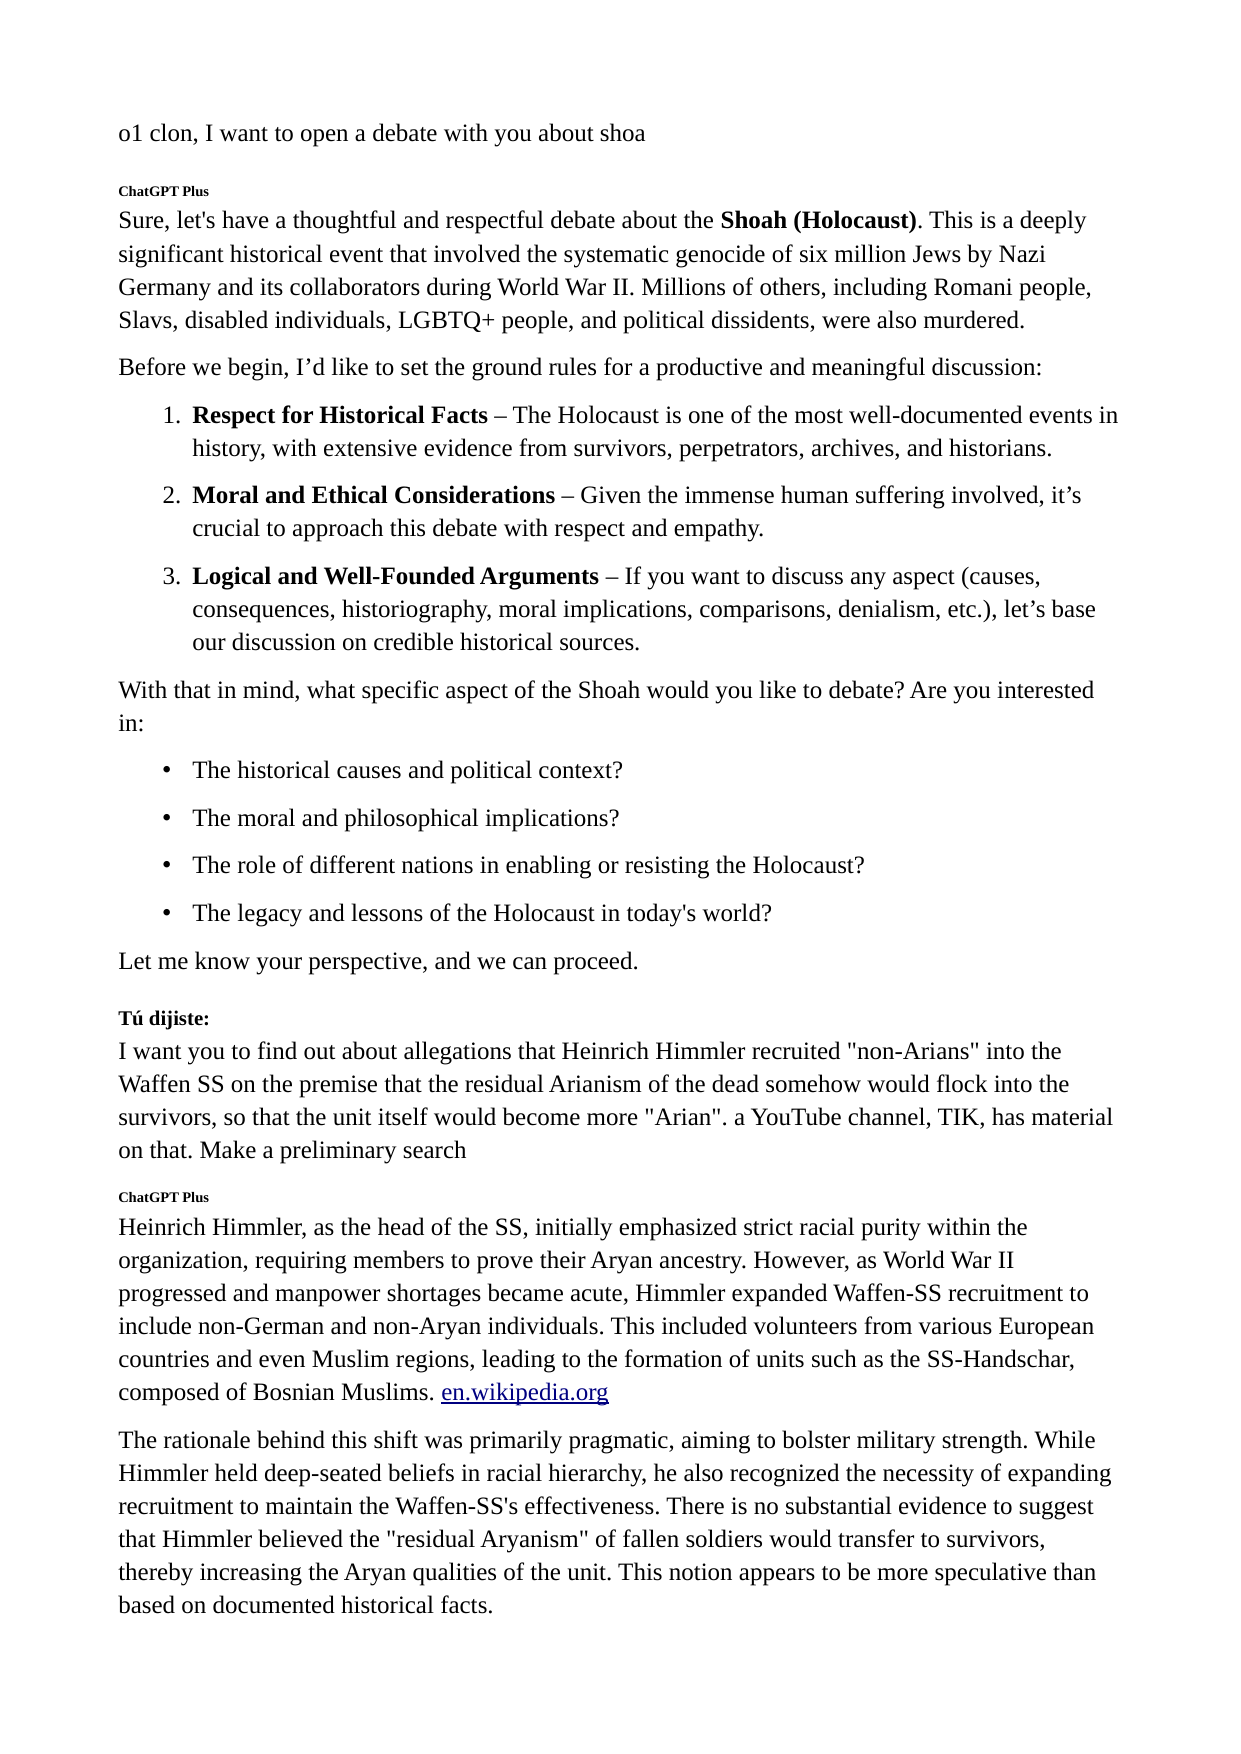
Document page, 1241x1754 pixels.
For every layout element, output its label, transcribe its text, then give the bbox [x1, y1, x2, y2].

text Heinrich Himmler, as the head of the SS, initially emphasized strict racial purity within the organization, requiring members to prove their Aryan ancestry. However, as World War II progressed and manpower shortages became acute, Himmler expanded Waffen-SS recruitment to include non-German and non-Aryan individuals. This included volunteers from various European countries and even Muslim regions, leading to the formation of units such as the SS-Handschar, composed of Bosnian Muslims. en.wikipedia.org [118, 1212, 1122, 1406]
text Sure, let's have a thoughtful and respectful debate about the Shoah (Holocaust). This is a deeply significant historical event that involved the systematic genocide of six million Jews by Nazi Germany and its collaborators during World War II. Millions of others, including Romani people, Slavs, disabled individuals, LGBTQ+ people, and political dissidents, were also murdered. [118, 206, 1122, 333]
text With that in mind, what specific aspect of the Shoah would you like to debate? Are you interested in: [118, 675, 1122, 737]
subtitle ChatGPT Plus [118, 1189, 1122, 1206]
text Let me know your perspective, and we can proceed. [118, 946, 1122, 974]
list Respect for Historical Facts – The Holocaust is one of the most well-documented events in history, with extensive evidence from survivors, perpetrators, archives, and historians. [162, 400, 1122, 462]
subtitle Tú dijiste: [118, 1006, 1122, 1030]
subtitle ChatGPT Plus [118, 183, 1122, 199]
list Logical and Well-Founded Arguments – If you want to discuss any aspect (causes, consequences, historiography, moral implications, comparisons, denialism, etc.), let’s base our discussion on credible historical sources. [162, 561, 1122, 656]
list The historical causes and political context? [162, 755, 1122, 784]
text Before we begin, I’d like to set the ground rules for a productive and meaningful discussion: [118, 352, 1122, 381]
list The moral and philosophical implications? [162, 803, 1122, 832]
list The role of different nations in enabling or resisting the Holocaust? [162, 851, 1122, 879]
list The legacy and lessons of the Holocaust in today's world? [162, 898, 1122, 927]
text The rationale behind this shift was primarily pragmatic, aiming to bolster military strength. While Himmler held deep-seated beliefs in racial hierarchy, he also recognized the necessity of expanding recruitment to maintain the Waffen-SS's effectiveness. There is no substantial evidence to suggest that Himmler believed the "residual Aryanism" of fallen soldiers would transfer to survivors, thereby increasing the Aryan qualities of the unit. This notion appears to be more speculative than based on documented historical facts. [118, 1425, 1122, 1619]
text I want you to find out about allegations that Heinrich Himmler recruited "non-Arians" into the Waffen SS on the premise that the residual Arianism of the dead somehow would flock into the survivors, so that the unit itself would become more "Arian". a YouTube channel, TIK, has material on that. Make a preliminary search [118, 1036, 1122, 1164]
list Moral and Ethical Considerations – Given the immense human suffering involved, it’s crucial to approach this debate with respect and empathy. [162, 481, 1122, 542]
text o1 clon, I want to open a debate with you about shoa [118, 118, 1122, 147]
